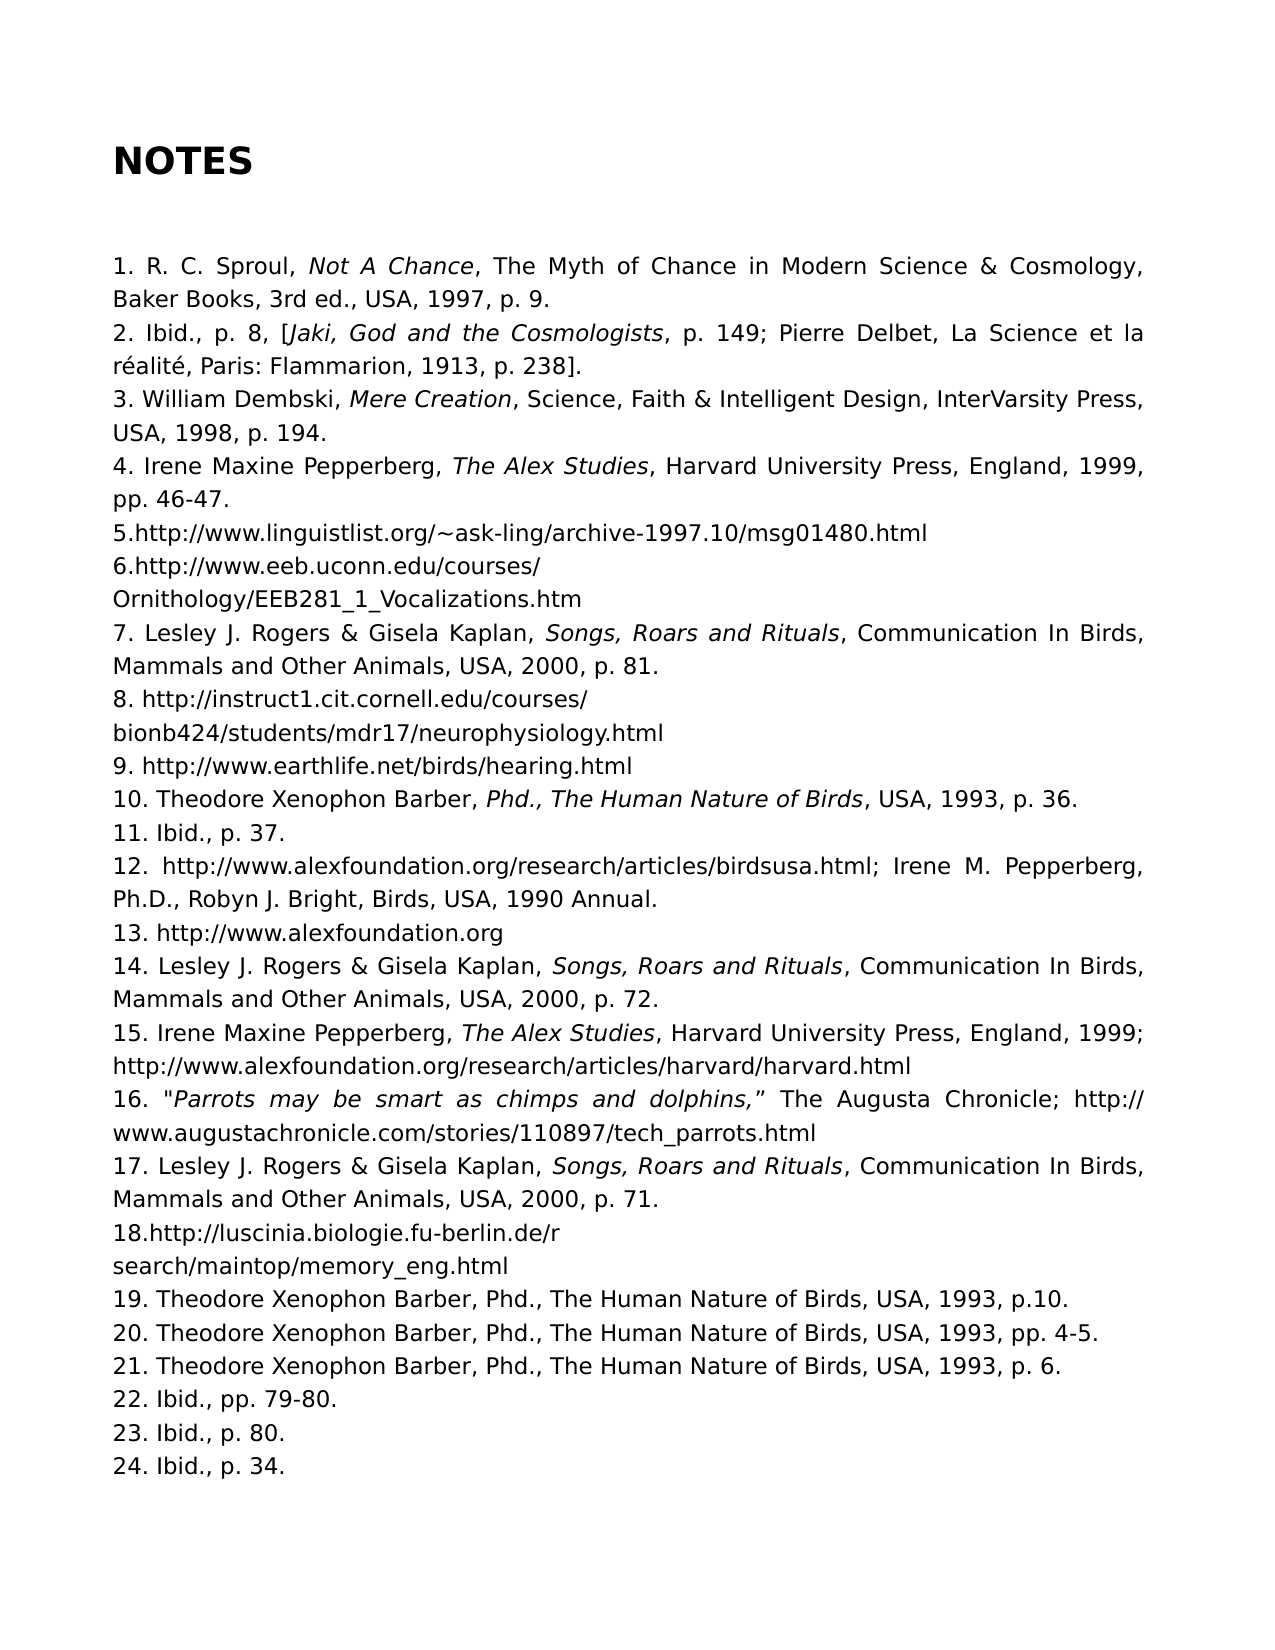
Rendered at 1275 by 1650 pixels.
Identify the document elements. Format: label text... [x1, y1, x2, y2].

text 12. http://www.alexfoundation.org/research/articles/birdsusa.html; Irene M. Pepperberg, Ph.D., Robyn J. Bright, Birds, USA, 1990 Annual. [112, 848, 1145, 914]
text 21. Theodore Xenophon Barber, Phd., The Human Nature of Birds, USA, 1993, p. 6. [112, 1348, 1145, 1381]
text 20. Theodore Xenophon Barber, Phd., The Human Nature of Birds, USA, 1993, pp. 4-5. [112, 1314, 1145, 1348]
text 9. http://www.earthlife.net/birds/hearing.html [112, 748, 1145, 781]
text 23. Ibid., p. 80. [112, 1414, 1145, 1448]
text 1. R. C. Sproul, Not A Chance, The Myth of Chance in Modern Science & Cosmology, Baker Books, 3rd ed., USA, 1997, p. 9. [112, 248, 1145, 314]
text 24. Ibid., p. 34. [112, 1448, 1145, 1481]
text 14. Lesley J. Rogers & Gisela Kaplan, Songs, Roars and Rituals, Communication In Birds, Mammals and Other Animals, USA, 2000, p. 72. [112, 948, 1145, 1014]
text 16. "Parrots may be smart as chimps and dolphins,” The Augusta Chronicle; http:// www.augustachronicle.com/stories/110897/tech_parrots.html [112, 1081, 1145, 1148]
text 15. Irene Maxine Pepperberg, The Alex Studies, Harvard University Press, England, 1999; http://www.alexfoundation.org/research/articles/harvard/harvard.html [112, 1014, 1145, 1081]
text 8. http://instruct1.cit.cornell.edu/courses/ [112, 681, 1145, 714]
text 18.http://luscinia.biologie.fu-berlin.de/r search/maintop/memory_eng.html [112, 1214, 1145, 1281]
text 4. Irene Maxine Pepperberg, The Alex Studies, Harvard University Press, England, 1999, pp. 46-47. [112, 448, 1145, 514]
text 17. Lesley J. Rogers & Gisela Kaplan, Songs, Roars and Rituals, Communication In Birds, Mammals and Other Animals, USA, 2000, p. 71. [112, 1148, 1145, 1214]
text 3. William Dembski, Mere Creation, Science, Faith & Intelligent Design, InterVarsity Press, USA, 1998, p. 194. [112, 381, 1145, 448]
text 6.http://www.eeb.uconn.edu/courses/ Ornithology/EEB281_1_Vocalizations.htm [112, 548, 1145, 614]
text bionb424/students/mdr17/neurophysiology.html [112, 714, 1145, 748]
text 11. Ibid., p. 37. [112, 814, 1145, 848]
text 13. http://www.alexfoundation.org [112, 914, 1145, 948]
text 5.http://www.linguistlist.org/~ask-ling/archive-1997.10/msg01480.html [112, 514, 1145, 548]
text 19. Theodore Xenophon Barber, Phd., The Human Nature of Birds, USA, 1993, p.10. [112, 1281, 1145, 1314]
text 2. Ibid., p. 8, [Jaki, God and the Cosmologists, p. 149; Pierre Delbet, La Science et la réalité, Paris: Flammarion, 1913, p. 238]. [112, 314, 1145, 381]
text 7. Lesley J. Rogers & Gisela Kaplan, Songs, Roars and Rituals, Communication In Birds, Mammals and Other Animals, USA, 2000, p. 81. [112, 614, 1145, 681]
text NOTES [112, 148, 1145, 181]
text 22. Ibid., pp. 79-80. [112, 1381, 1145, 1414]
text 10. Theodore Xenophon Barber, Phd., The Human Nature of Birds, USA, 1993, p. 36. [112, 781, 1145, 814]
